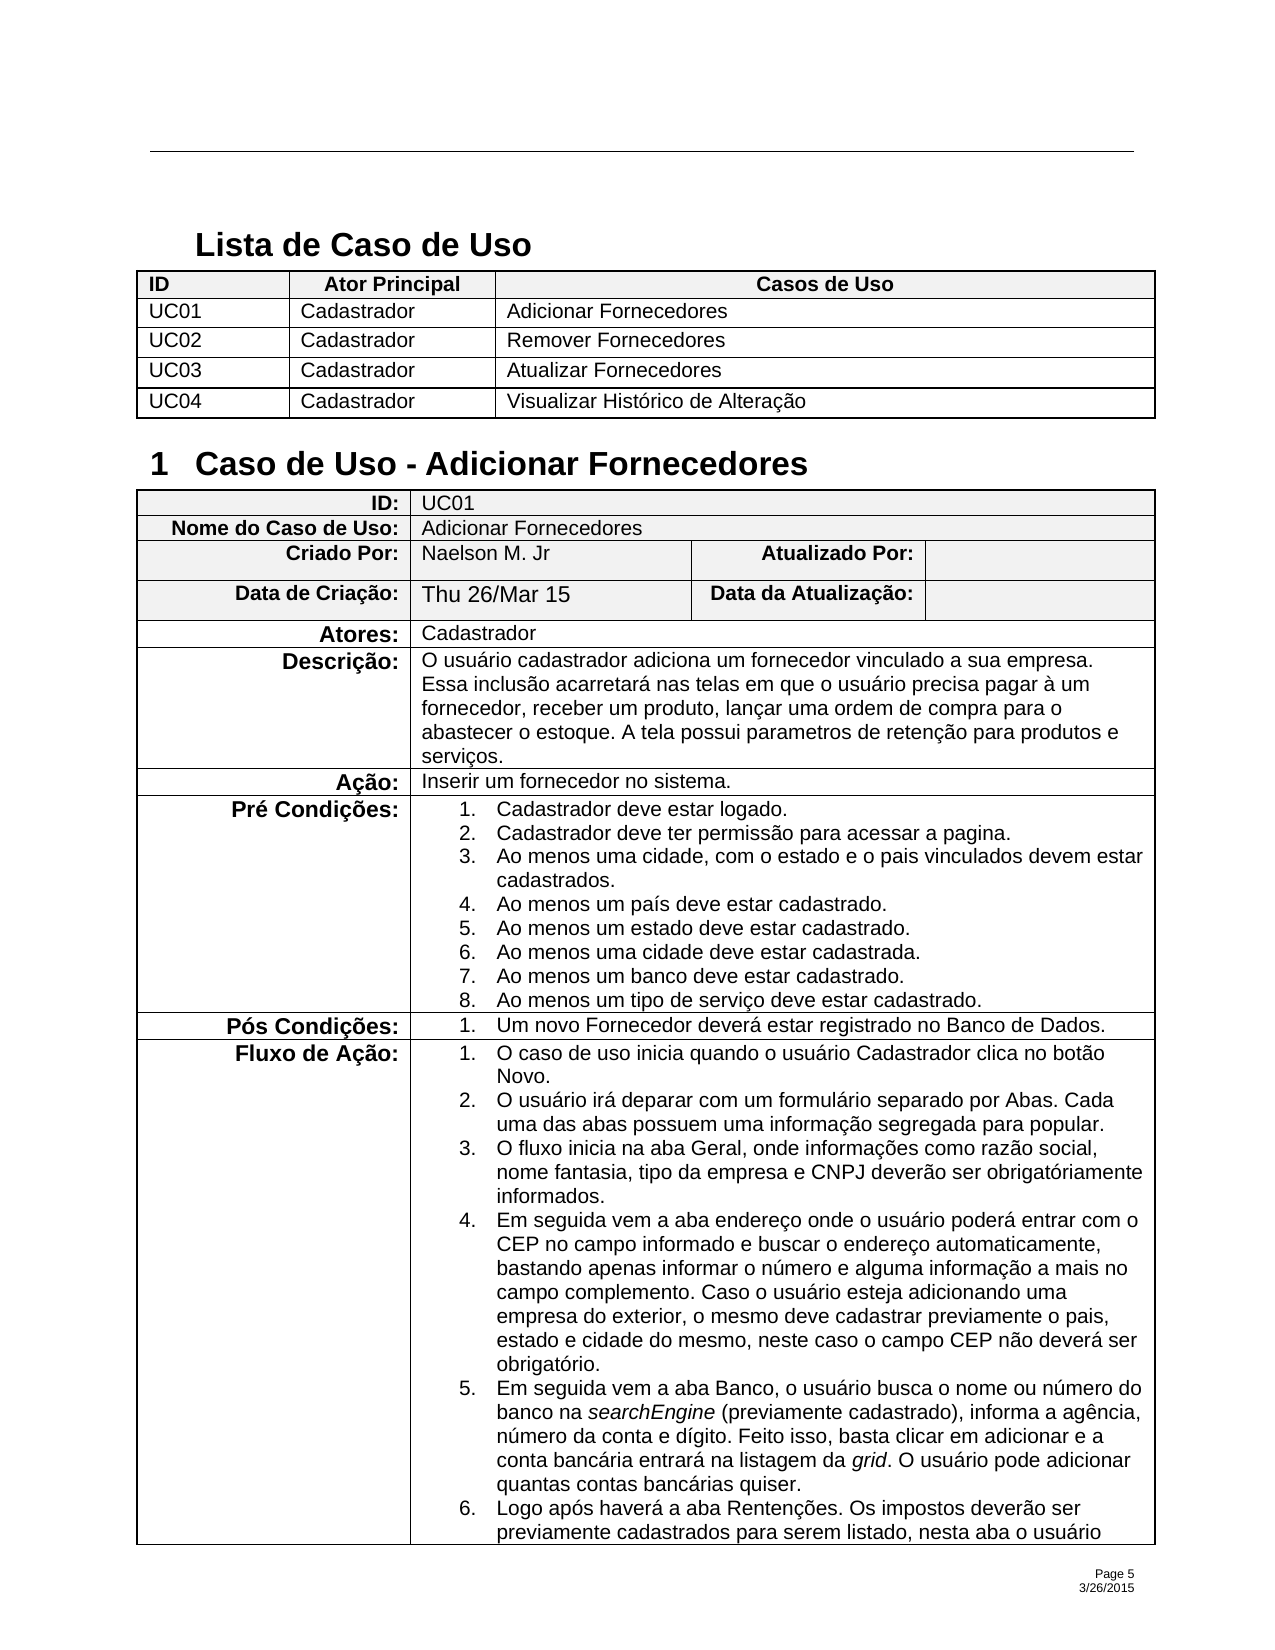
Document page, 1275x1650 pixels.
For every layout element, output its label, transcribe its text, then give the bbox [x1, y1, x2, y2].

table_cell Fluxo de Ação: [138, 1040, 410, 1543]
table_header Casos de Uso [496, 272, 1154, 298]
table_cell Remover Fornecedores [496, 328, 1154, 357]
table_cell Adicionar Fornecedores [496, 299, 1154, 327]
table_cell Pré Condições: [138, 796, 410, 1012]
table_cell Descrição: [138, 648, 410, 768]
table_cell Criado Por: [138, 541, 410, 580]
table_cell UC03 [138, 358, 289, 387]
table_cell Atores: [138, 621, 410, 647]
table_cell Pós Condições: [138, 1013, 410, 1039]
table_header UC01 [411, 491, 1154, 515]
table_cell Atualizar Fornecedores [496, 358, 1154, 387]
table_cell UC04 [138, 389, 289, 417]
table_cell Cadastrador deve estar logado. Cadastrador deve ter permissão para acessar a pagina. Ao menos uma cidade, com o estado e o pais vinculados devem estar cadastrados. Ao menos um país deve estar cadastrado. Ao menos um estado deve estar cadastrado. Ao menos uma cidade deve estar cadastrada. Ao menos um banco deve estar cadastrado. Ao menos um tipo de serviço deve estar cadastrado. [411, 796, 1154, 1012]
table_cell [926, 581, 1154, 620]
table_cell Ação: [138, 769, 410, 795]
table_cell [926, 541, 1154, 580]
table_cell Data da Atualização: [692, 581, 925, 620]
table_cell Um novo Fornecedor deverá estar registrado no Banco de Dados. [411, 1013, 1154, 1039]
table_cell Visualizar Histórico de Alteração [496, 389, 1154, 417]
table_header Ator Principal [290, 272, 495, 298]
table_cell Cadastrador [290, 358, 495, 387]
table_cell O usuário cadastrador adiciona um fornecedor vinculado a sua empresa. Essa inclusão acarretará nas telas em que o usuário precisa pagar à um fornecedor, receber um produto, lançar uma ordem de compra para o abastecer o estoque. A tela possui parametros de retenção para produtos e serviços. [411, 648, 1154, 768]
table_cell UC01 [138, 299, 289, 327]
table_cell Atualizado Por: [692, 541, 925, 580]
table_cell Cadastrador [290, 299, 495, 327]
table_cell Naelson M. Jr [411, 541, 691, 580]
table_cell Adicionar Fornecedores [411, 516, 1154, 540]
table_cell Nome do Caso de Uso: [138, 516, 410, 540]
table_header ID: [138, 491, 410, 515]
table_cell UC02 [138, 328, 289, 357]
table_cell Data de Criação: [138, 581, 410, 620]
table_cell Inserir um fornecedor no sistema. [411, 769, 1154, 795]
table_cell Cadastrador [290, 389, 495, 417]
table_cell Cadastrador [411, 621, 1154, 647]
table_cell Thu 26/Mar 15 [411, 581, 691, 620]
table_cell Cadastrador [290, 328, 495, 357]
table_header ID [138, 272, 289, 298]
subtitle Caso de Uso - Adicionar Fornecedores [150, 444, 1134, 483]
table_cell O caso de uso inicia quando o usuário Cadastrador clica no botão Novo. O usuário irá deparar com um formulário separado por Abas. Cada uma das abas possuem uma informação segregada para popular. O fluxo inicia na aba Geral, onde informações como razão social, nome fantasia, tipo da empresa e CNPJ deverão ser obrigatóriamente informados. Em seguida vem a aba endereço onde o usuário poderá entrar com o CEP no campo informado e buscar o endereço automaticamente, bastando apenas informar o número e alguma informação a mais no campo complemento. Caso o usuário esteja adicionando uma empresa do exterior, o mesmo deve cadastrar previamente o pais, estado e cidade do mesmo, neste caso o campo CEP não deverá ser obrigatório. Em seguida vem a aba Banco, o usuário busca o nome ou número do banco na searchEngine (previamente cadastrado), informa a agência, número da conta e dígito. Feito isso, basta clicar em adicionar e a conta bancária entrará na listagem da grid. O usuário pode adicionar quantas contas bancárias quiser. Logo após haverá a aba Rentenções. Os impostos deverão ser previamente cadastrados para serem listado, nesta aba o usuário [411, 1040, 1154, 1543]
subtitle Lista de Caso de Uso [150, 225, 1134, 263]
